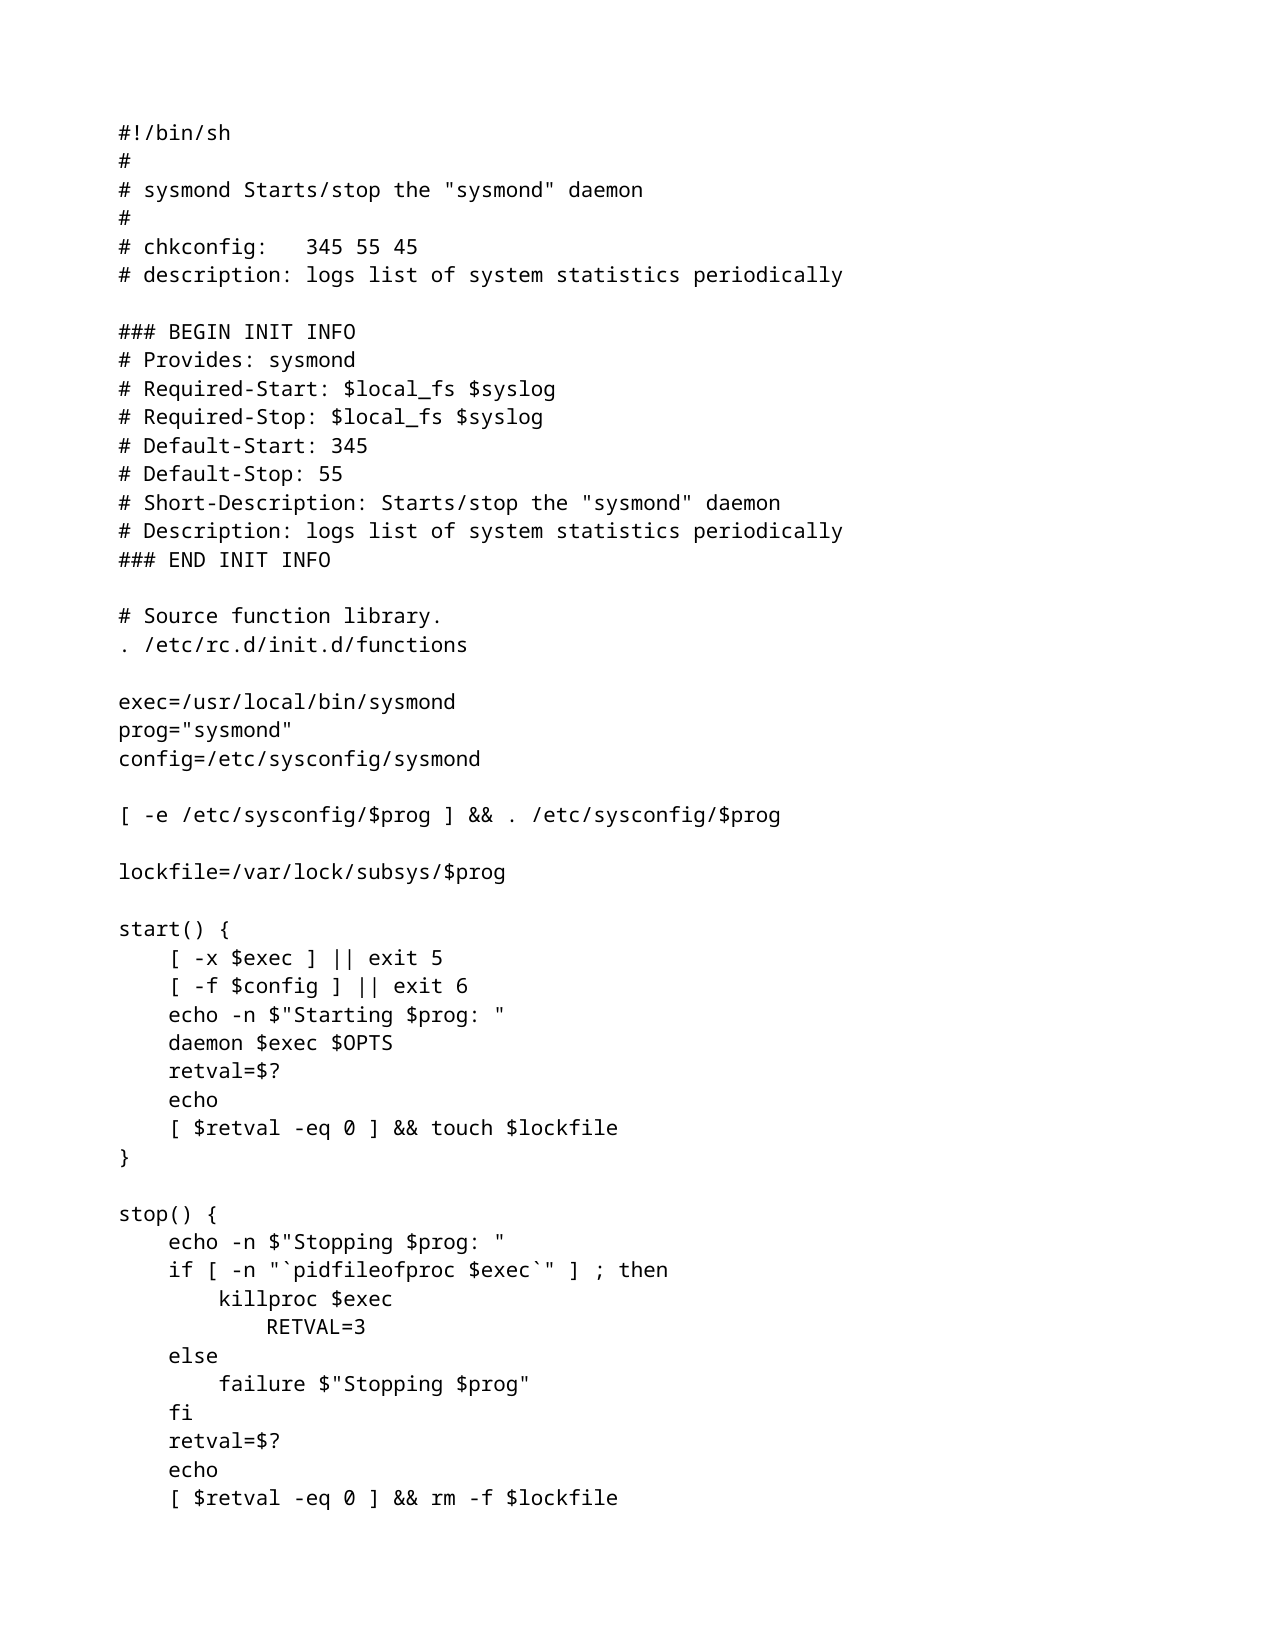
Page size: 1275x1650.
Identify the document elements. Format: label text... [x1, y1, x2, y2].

text killproc $exec [118, 1284, 1157, 1312]
text [ -x $exec ] || exit 5 [118, 943, 1157, 971]
text prog="sysmond" [118, 715, 1157, 744]
text # sysmond Starts/stop the "sysmond" daemon [118, 175, 1157, 203]
text if [ -n "`pidfileofproc $exec`" ] ; then [118, 1256, 1157, 1284]
text failure $"Stopping $prog" [118, 1369, 1157, 1398]
text # [118, 203, 1157, 232]
text else [118, 1341, 1157, 1369]
text daemon $exec $OPTS [118, 1028, 1157, 1057]
text #!/bin/sh [118, 118, 1157, 147]
text config=/etc/sysconfig/sysmond [118, 744, 1157, 772]
text [ -f $config ] || exit 6 [118, 971, 1157, 1000]
text # Default-Stop: 55 [118, 459, 1157, 488]
text [ -e /etc/sysconfig/$prog ] && . /etc/sysconfig/$prog [118, 801, 1157, 829]
text echo -n $"Starting $prog: " [118, 1000, 1157, 1028]
text # Short-Description: Starts/stop the "sysmond" daemon [118, 488, 1157, 516]
text exec=/usr/local/bin/sysmond [118, 687, 1157, 715]
text # Description: logs list of system statistics periodically [118, 516, 1157, 545]
text stop() { [118, 1199, 1157, 1227]
text . /etc/rc.d/init.d/functions [118, 630, 1157, 658]
text retval=$? [118, 1057, 1157, 1085]
text echo [118, 1085, 1157, 1113]
text retval=$? [118, 1426, 1157, 1455]
text echo [118, 1455, 1157, 1483]
text ### END INIT INFO [118, 545, 1157, 573]
text # [118, 147, 1157, 175]
text ### BEGIN INIT INFO [118, 317, 1157, 346]
text # description: logs list of system statistics periodically [118, 260, 1157, 289]
text lockfile=/var/lock/subsys/$prog [118, 857, 1157, 886]
text start() { [118, 914, 1157, 943]
text [ $retval -eq 0 ] && touch $lockfile [118, 1113, 1157, 1142]
text # Default-Start: 345 [118, 431, 1157, 459]
text [ $retval -eq 0 ] && rm -f $lockfile [118, 1483, 1157, 1512]
text # Provides: sysmond [118, 346, 1157, 374]
text # Source function library. [118, 602, 1157, 630]
text # Required-Start: $local_fs $syslog [118, 374, 1157, 402]
text # chkconfig: 345 55 45 [118, 232, 1157, 260]
text } [118, 1142, 1157, 1170]
text RETVAL=3 [118, 1312, 1157, 1341]
text # Required-Stop: $local_fs $syslog [118, 402, 1157, 431]
text echo -n $"Stopping $prog: " [118, 1227, 1157, 1256]
text fi [118, 1398, 1157, 1426]
